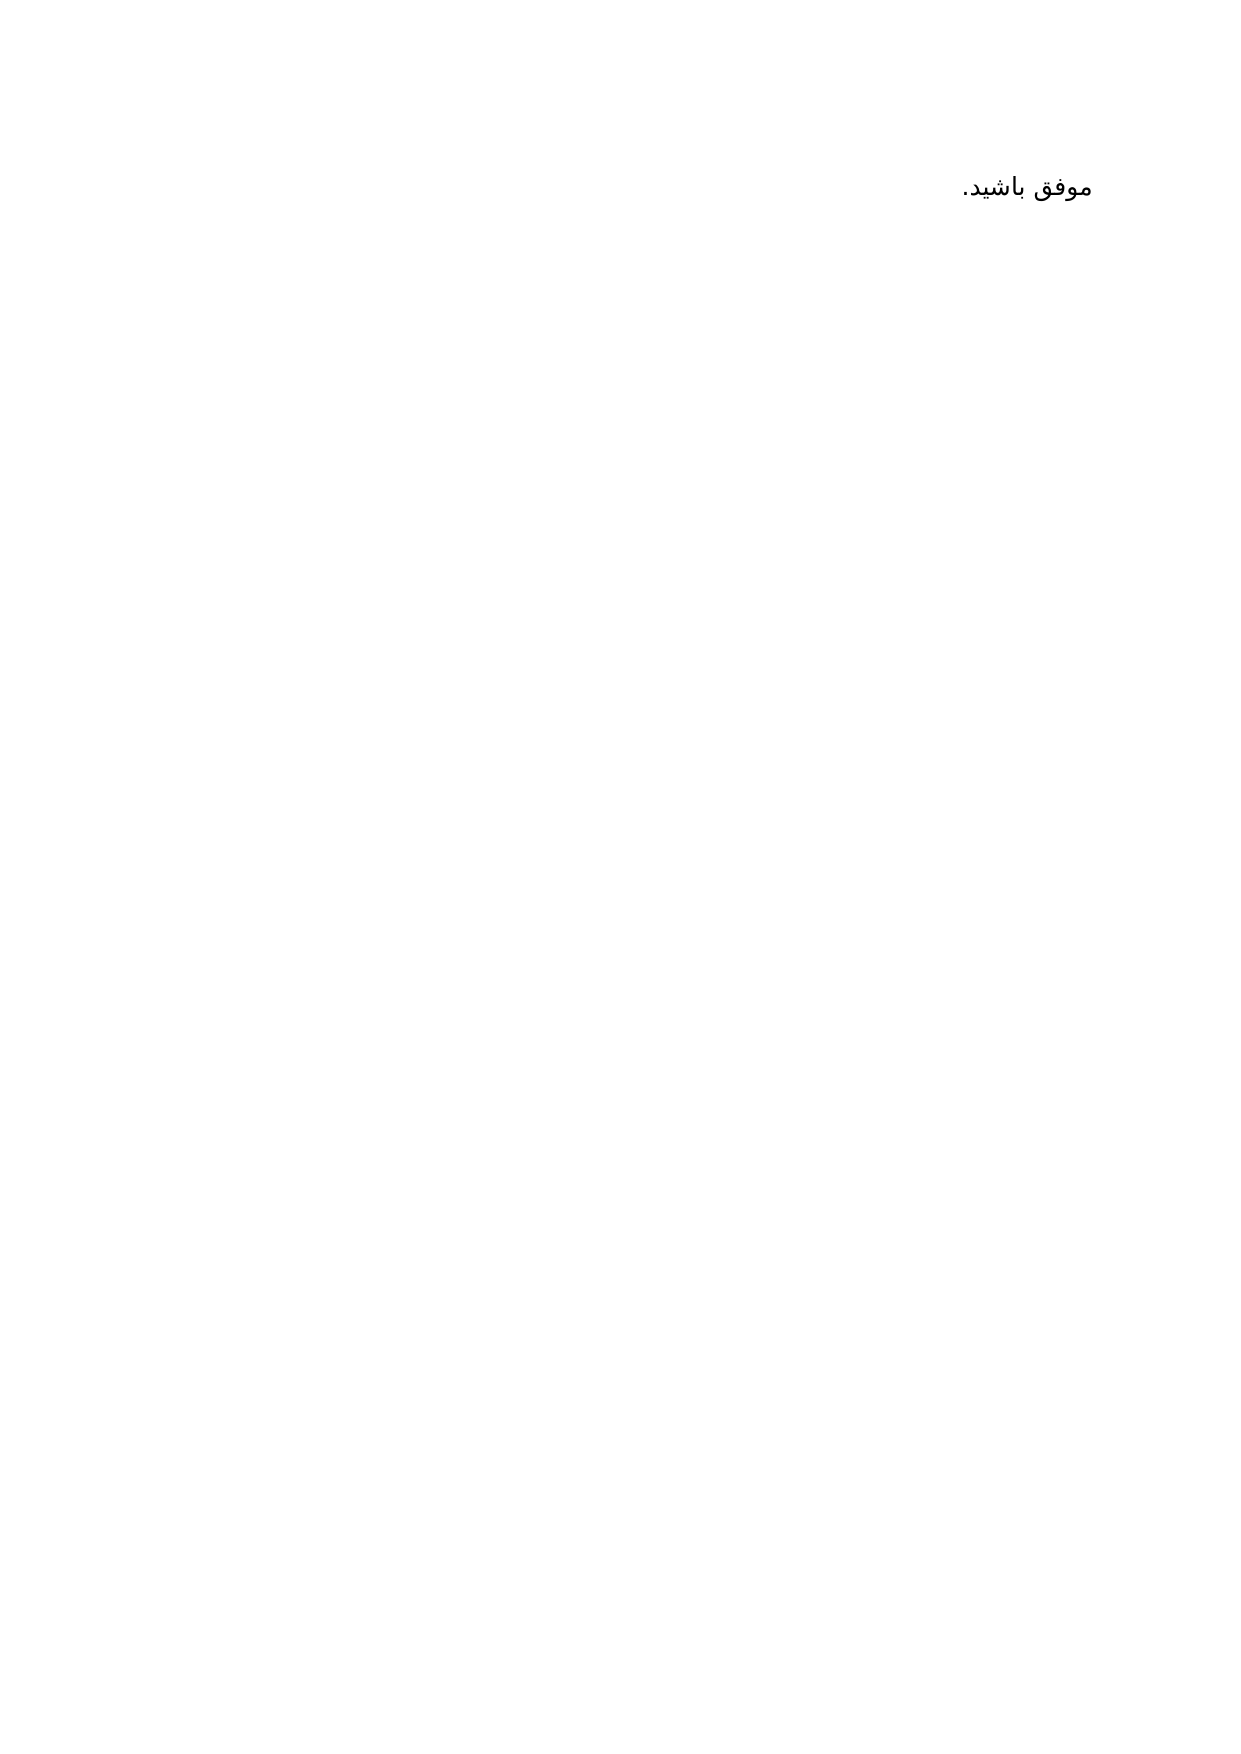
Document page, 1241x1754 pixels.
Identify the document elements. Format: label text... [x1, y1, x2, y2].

text موفق باشید. [118, 172, 1122, 201]
